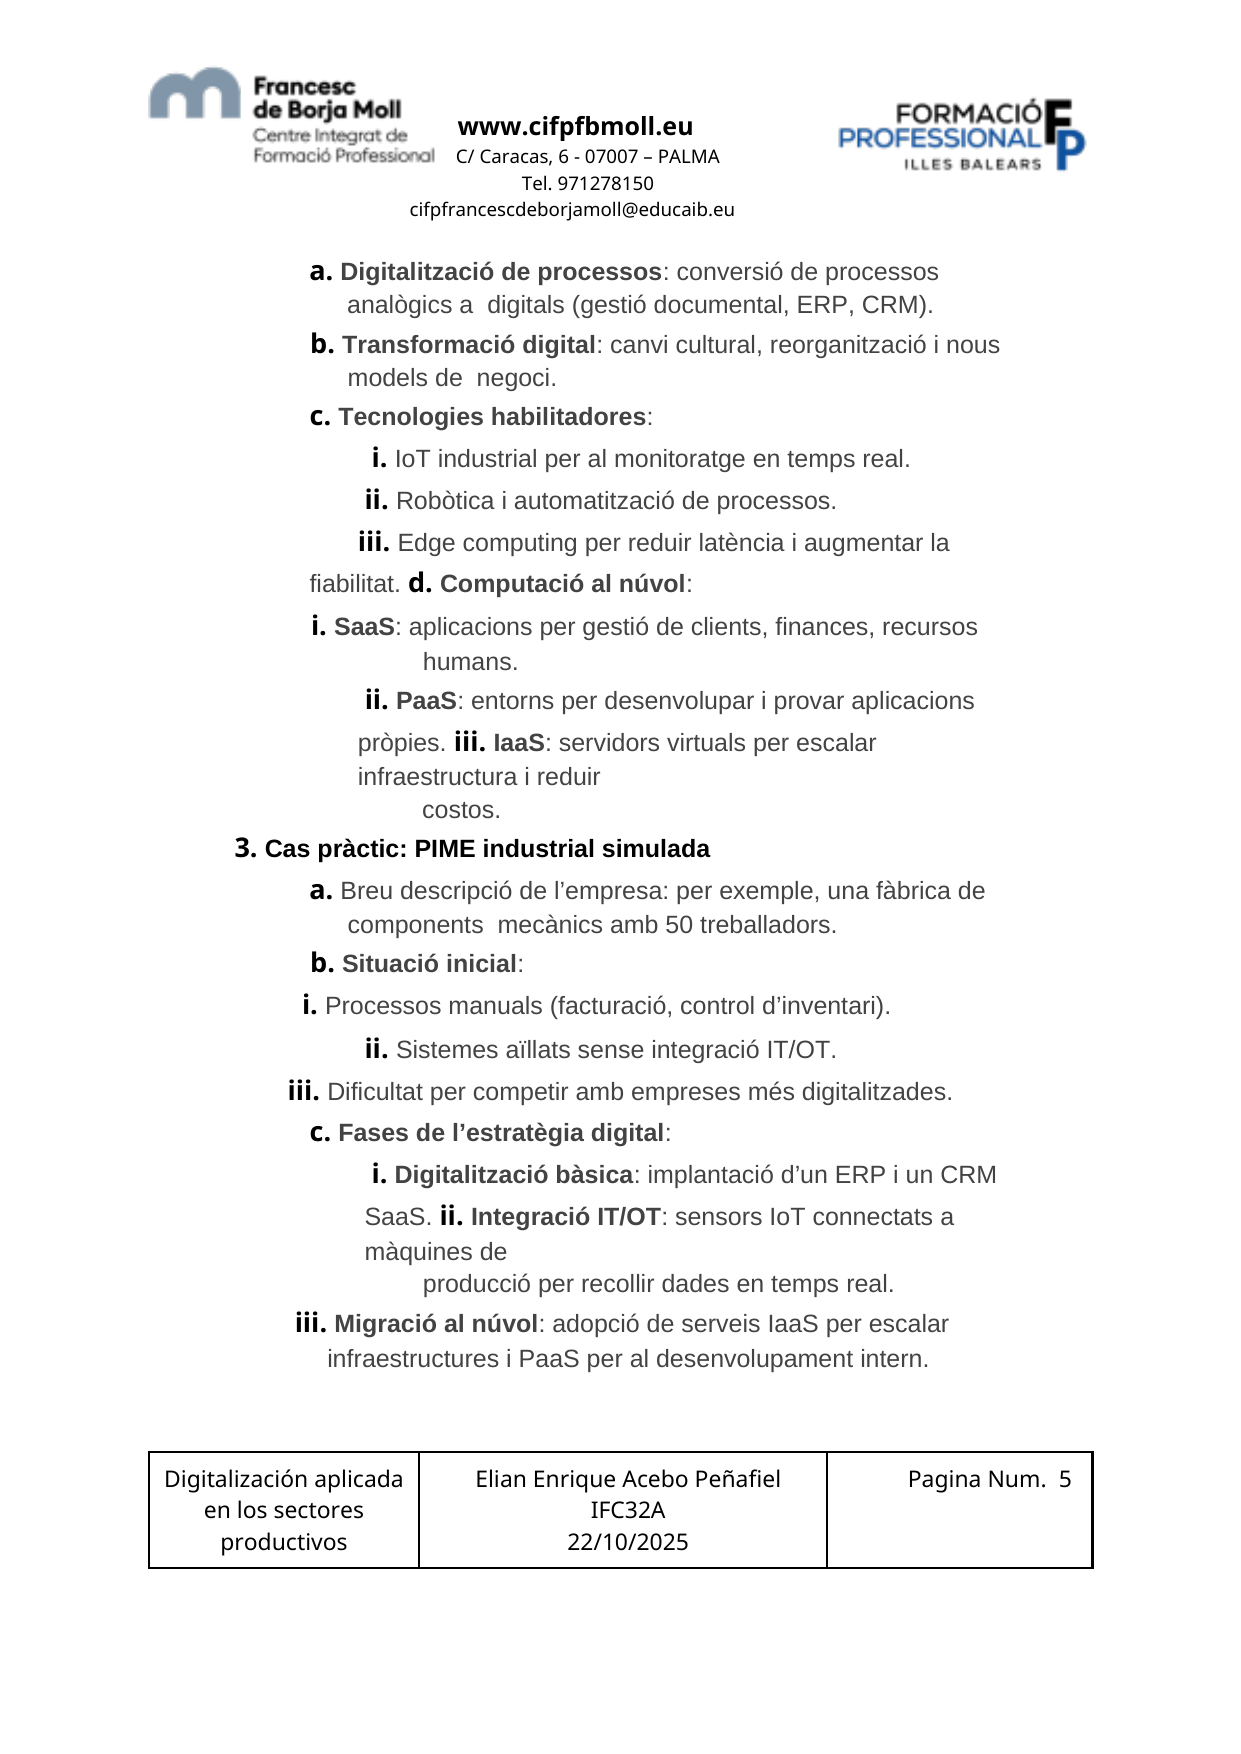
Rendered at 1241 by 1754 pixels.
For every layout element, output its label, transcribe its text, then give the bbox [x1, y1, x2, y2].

text iii. Migració al núvol: adopció de serveis IaaS per escalar [148, 1303, 949, 1340]
picture [833, 43, 1093, 227]
text a. Digitalització de processos: conversió de processos analògics a digitals (gestió documental, ERP, CRM). [309, 251, 991, 319]
text b. Transformació digital: canvi cultural, reorganització i nous models de negoci. [310, 324, 1040, 392]
text c. Tecnologies habilitadores: [309, 397, 1093, 434]
text ii. PaaS: entorns per desenvolupar i provar aplicacions pròpies. iii. IaaS: servidors virtuals per escalar infraestructura i reduir [358, 681, 1002, 791]
text 3. Cas pràctic: PIME industrial simulada [234, 829, 1093, 866]
text i. SaaS: aplicacions per gestió de clients, finances, recursos [148, 606, 979, 643]
text iii. Edge computing per reduir latència i augmentar la fiabilitat. d. Computació al núvol: [309, 522, 978, 600]
text i. Digitalització bàsica: implantació d’un ERP i un CRM SaaS. ii. Integració IT/OT: sensors IoT connectats a màquines de [364, 1154, 1005, 1266]
text infraestructures i PaaS per al desenvolupament intern. [148, 1344, 930, 1372]
text i. Processos manuals (facturació, control d’inventari). [148, 985, 892, 1022]
text i. IoT industrial per al monitoratge en temps real. [371, 439, 1093, 476]
text a. Breu descripció de l’empresa: per exemple, una fàbrica de components mecànics amb 50 treballadors. [309, 871, 1048, 939]
text iii. Dificultat per competir amb empreses més digitalitzades. [148, 1071, 954, 1108]
text ii. Sistemes aïllats sense integració IT/OT. [364, 1029, 1093, 1066]
text humans. [423, 647, 1093, 676]
text producció per recollir dades en temps real. [423, 1269, 1093, 1298]
text ii. Robòtica i automatització de processos. [364, 480, 1093, 517]
text costos. [422, 795, 1093, 824]
text b. Situació inicial: [310, 944, 1093, 981]
text c. Fases de l’estratègia digital: [309, 1113, 1093, 1150]
picture [147, 64, 439, 169]
